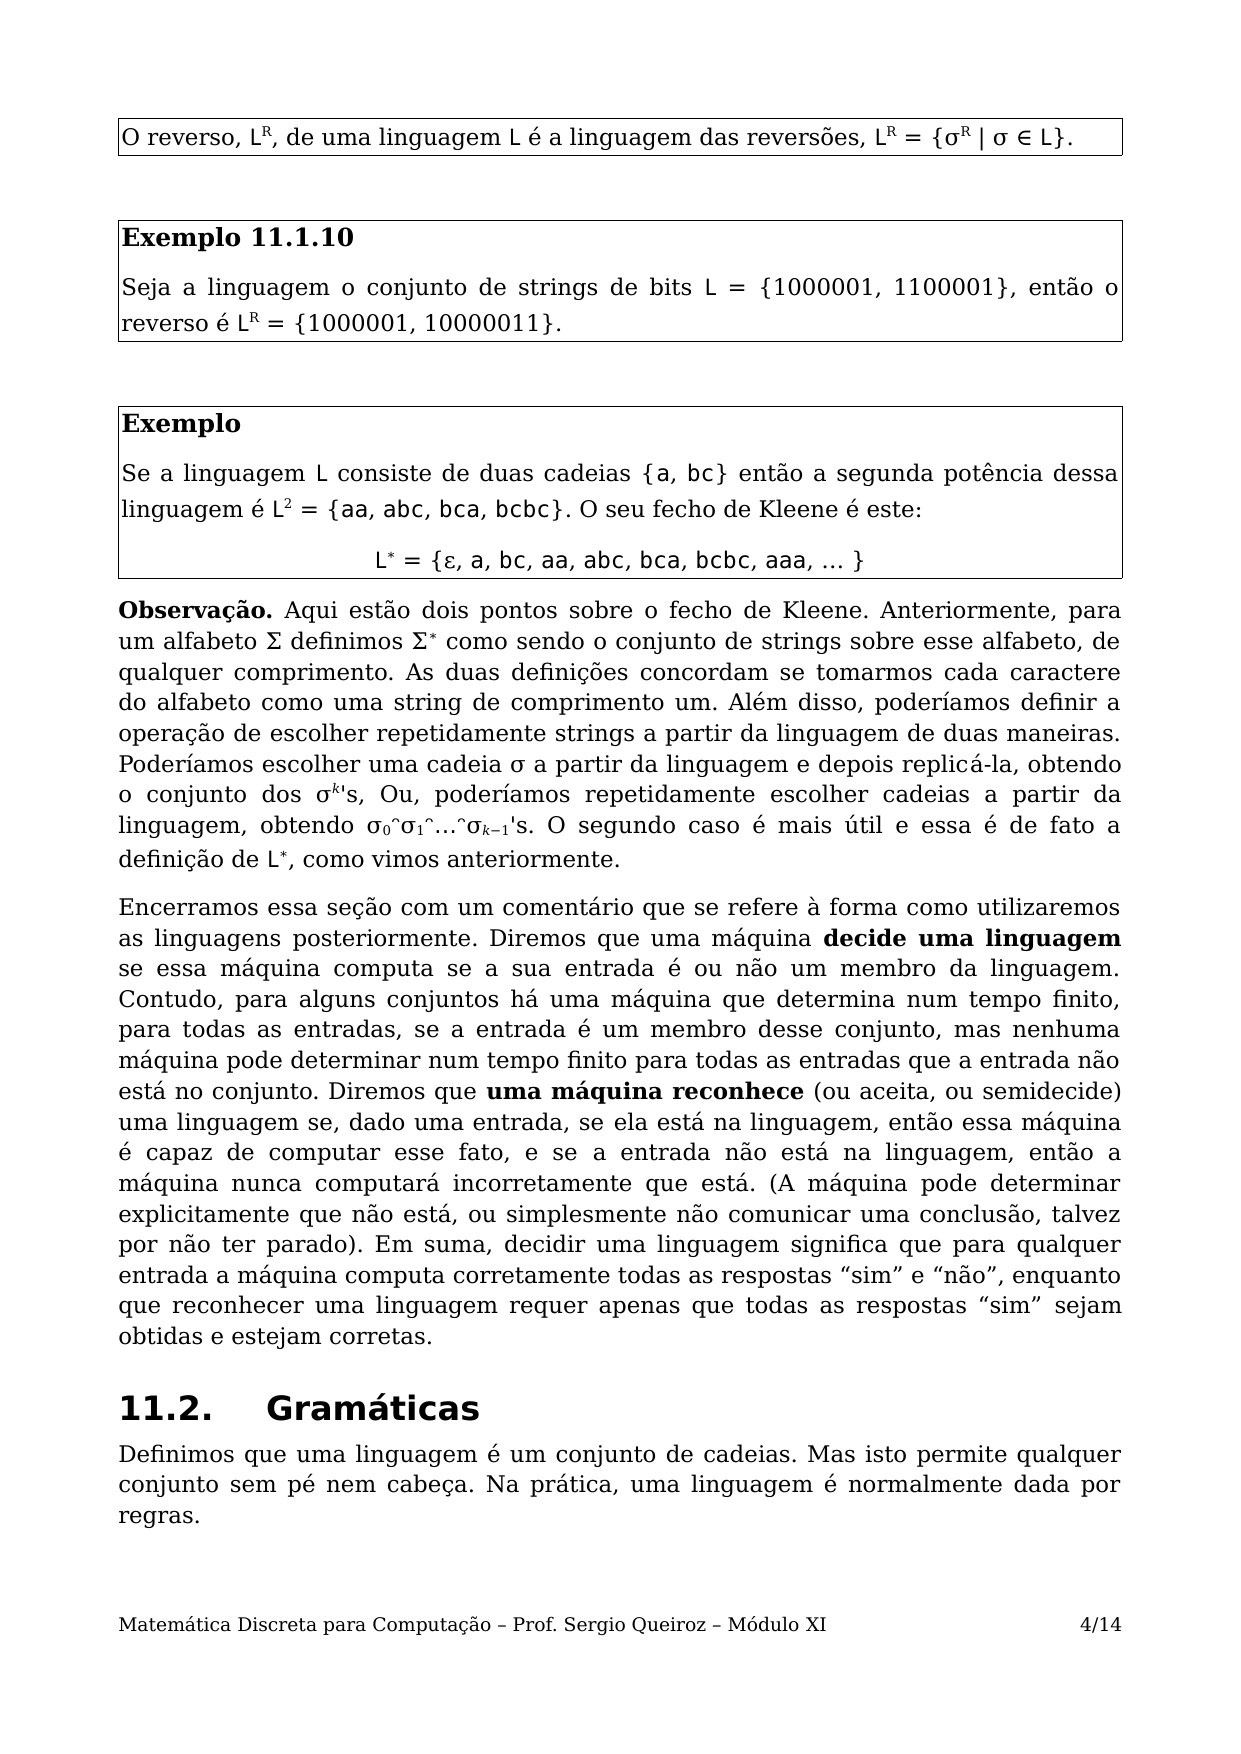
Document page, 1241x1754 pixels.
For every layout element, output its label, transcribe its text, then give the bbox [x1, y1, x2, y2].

text Seja a linguagem o conjunto de strings de bits L = {1000001, 1100001}, então o reverso é LR = {1000001, 10000011}. [119, 268, 1122, 341]
text L∗ = {ε, a, bc, aa, abc, bca, bcbc, aaa, … } [119, 541, 1122, 578]
text Encerramos essa seção com um comentário que se refere à forma como utilizaremos as linguagens posteriormente. Diremos que uma máquina decide uma linguagem se essa máquina computa se a sua entrada é ou não um membro da linguagem. Contudo, para alguns conjuntos há uma máquina que determina num tempo finito, para todas as entradas, se a entrada é um membro desse conjunto, mas nenhuma máquina pode determinar num tempo finito para todas as entradas que a entrada não está no conjunto. Diremos que uma máquina reconhece (ou aceita, ou semidecide) uma linguagem se, dado uma entrada, se ela está na linguagem, então essa máquina é capaz de computar esse fato, e se a entrada não está na linguagem, então a máquina nunca computará incorretamente que está. (A máquina pode determinar explicitamente que não está, ou simplesmente não comunicar uma conclusão, talvez por não ter parado). Em suma, decidir uma linguagem significa que para qualquer entrada a máquina computa corretamente todas as respostas “sim” e “não”, enquanto que reconhecer uma linguagem requer apenas que todas as respostas “sim” sejam obtidas e estejam corretas. [118, 894, 1122, 1350]
text Definimos que uma linguagem é um conjunto de cadeias. Mas isto permite qualquer conjunto sem pé nem cabeça. Na prática, uma linguagem é normalmente dada por regras. [118, 1441, 1122, 1529]
text Exemplo [119, 407, 1122, 438]
text Se a linguagem L consiste de duas cadeias {a, bc} então a segunda potência dessa linguagem é L2 = {aa, abc, bca, bcbc}. O seu fecho de Kleene é este: [119, 454, 1122, 524]
subtitle Gramáticas [118, 1389, 1122, 1428]
text O reverso, LR, de uma linguagem L é a linguagem das reversões, LR = {σR | σ ∈ L}. [119, 119, 1122, 155]
text Exemplo 11.1.10 [119, 221, 1122, 252]
text Observação. Aqui estão dois pontos sobre o fecho de Kleene. Anteriormente, para um alfabeto Σ definimos Σ∗ como sendo o conjunto de strings sobre esse alfabeto, de qualquer comprimento. As duas definições concordam se tomarmos cada caractere do alfabeto como uma string de comprimento um. Além disso, poderíamos definir a operação de escolher repetidamente strings a partir da linguagem de duas maneiras. Poderíamos escolher uma cadeia σ a partir da linguagem e depois replicá-la, obtendo o conjunto dos σk's, Ou, poderíamos repetidamente escolher cadeias a partir da linguagem, obtendo σ0ᵔσ1ᵔ…ᵔσk−1's. O segundo caso é mais útil e essa é de fato a definição de L∗, como vimos anteriormente. [118, 597, 1122, 874]
